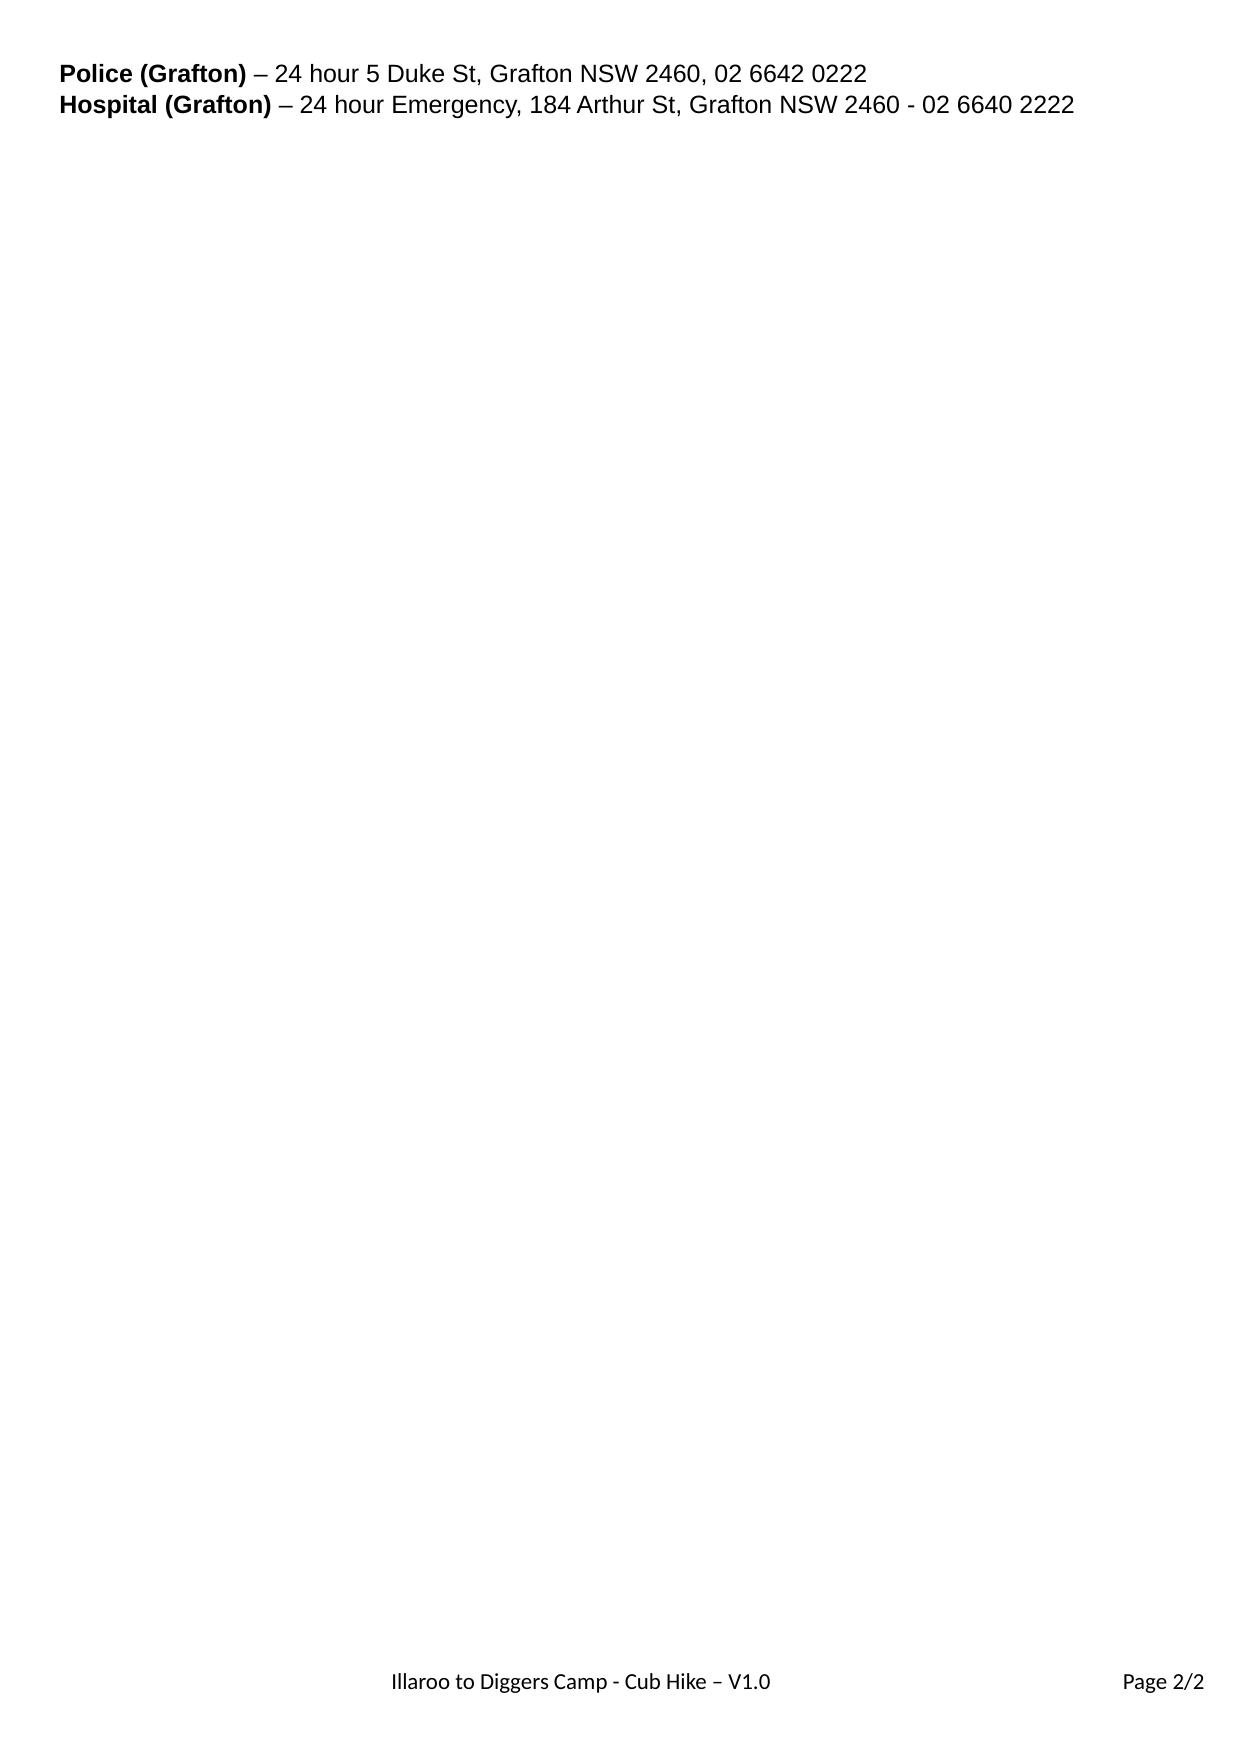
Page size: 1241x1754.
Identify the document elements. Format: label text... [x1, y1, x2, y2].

text Police (Grafton) – 24 hour 5 Duke St, Grafton NSW 2460, 02 6642 0222 Hospital (Grafton) – 24 hour Emergency, 184 Arthur St, Grafton NSW 2460 - 02 6640 2222 [59, 59, 1181, 119]
